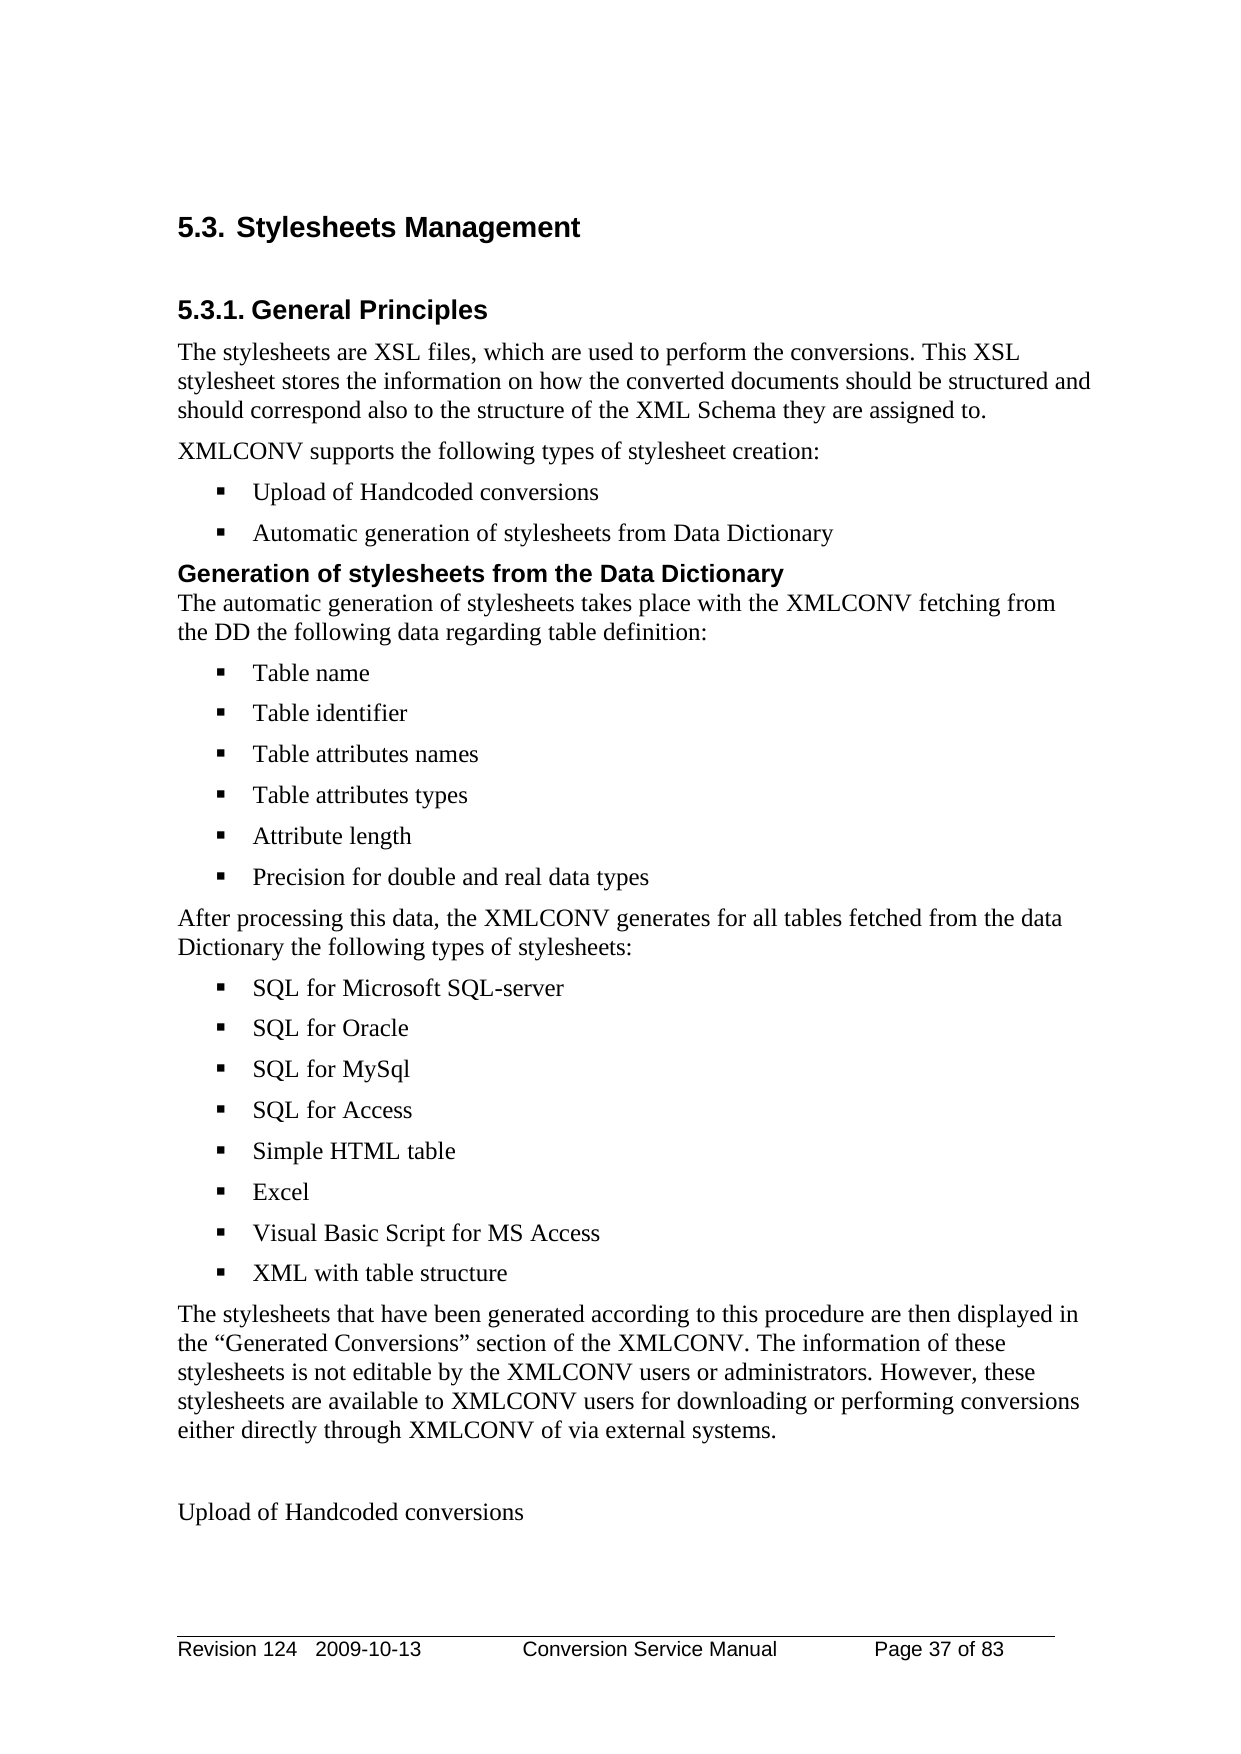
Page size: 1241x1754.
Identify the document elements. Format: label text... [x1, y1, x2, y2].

list SQL for Access [215, 1095, 1092, 1124]
list Precision for double and real data types [215, 862, 1092, 891]
list XML with table structure [215, 1258, 1092, 1287]
list Table attributes types [215, 780, 1092, 809]
list Visual Basic Script for MS Access [215, 1217, 1092, 1246]
list Table attributes names [215, 739, 1092, 768]
list Upload of Handcoded conversions [215, 477, 1092, 506]
text The automatic generation of stylesheets takes place with the XMLCONV fetching from the DD the following data regarding table definition: [177, 588, 1092, 646]
text Upload of Handcoded conversions [177, 1497, 1092, 1526]
text The stylesheets are XSL files, which are used to perform the conversions. This XSL stylesheet stores the information on how the converted documents should be structured and should correspond also to the structure of the XML Schema they are assigned to. [177, 337, 1092, 424]
text The stylesheets that have been generated according to this procedure are then displayed in the “Generated Conversions” section of the XMLCONV. The information of these stylesheets is not editable by the XMLCONV users or administrators. However, these stylesheets are available to XMLCONV users for downloading or performing conversions either directly through XMLCONV of via external systems. [177, 1299, 1092, 1444]
list Simple HTML table [215, 1136, 1092, 1165]
list Table name [215, 657, 1092, 687]
text After processing this data, the XMLCONV generates for all tables fetched from the data Dictionary the following types of stylesheets: [177, 902, 1092, 961]
subtitle General Principles [177, 293, 1092, 324]
list Automatic generation of stylesheets from Data Dictionary [215, 518, 1092, 547]
list Table identifier [215, 698, 1092, 727]
list SQL for MySql [215, 1054, 1092, 1083]
list Excel [215, 1177, 1092, 1206]
list SQL for Microsoft SQL-server [215, 972, 1092, 1001]
list Attribute length [215, 821, 1092, 850]
subtitle Generation of stylesheets from the Data Dictionary [177, 558, 1092, 588]
list SQL for Oracle [215, 1013, 1092, 1042]
subtitle Stylesheets Management [177, 210, 1092, 244]
text XMLCONV supports the following types of stylesheet creation: [177, 436, 1092, 465]
